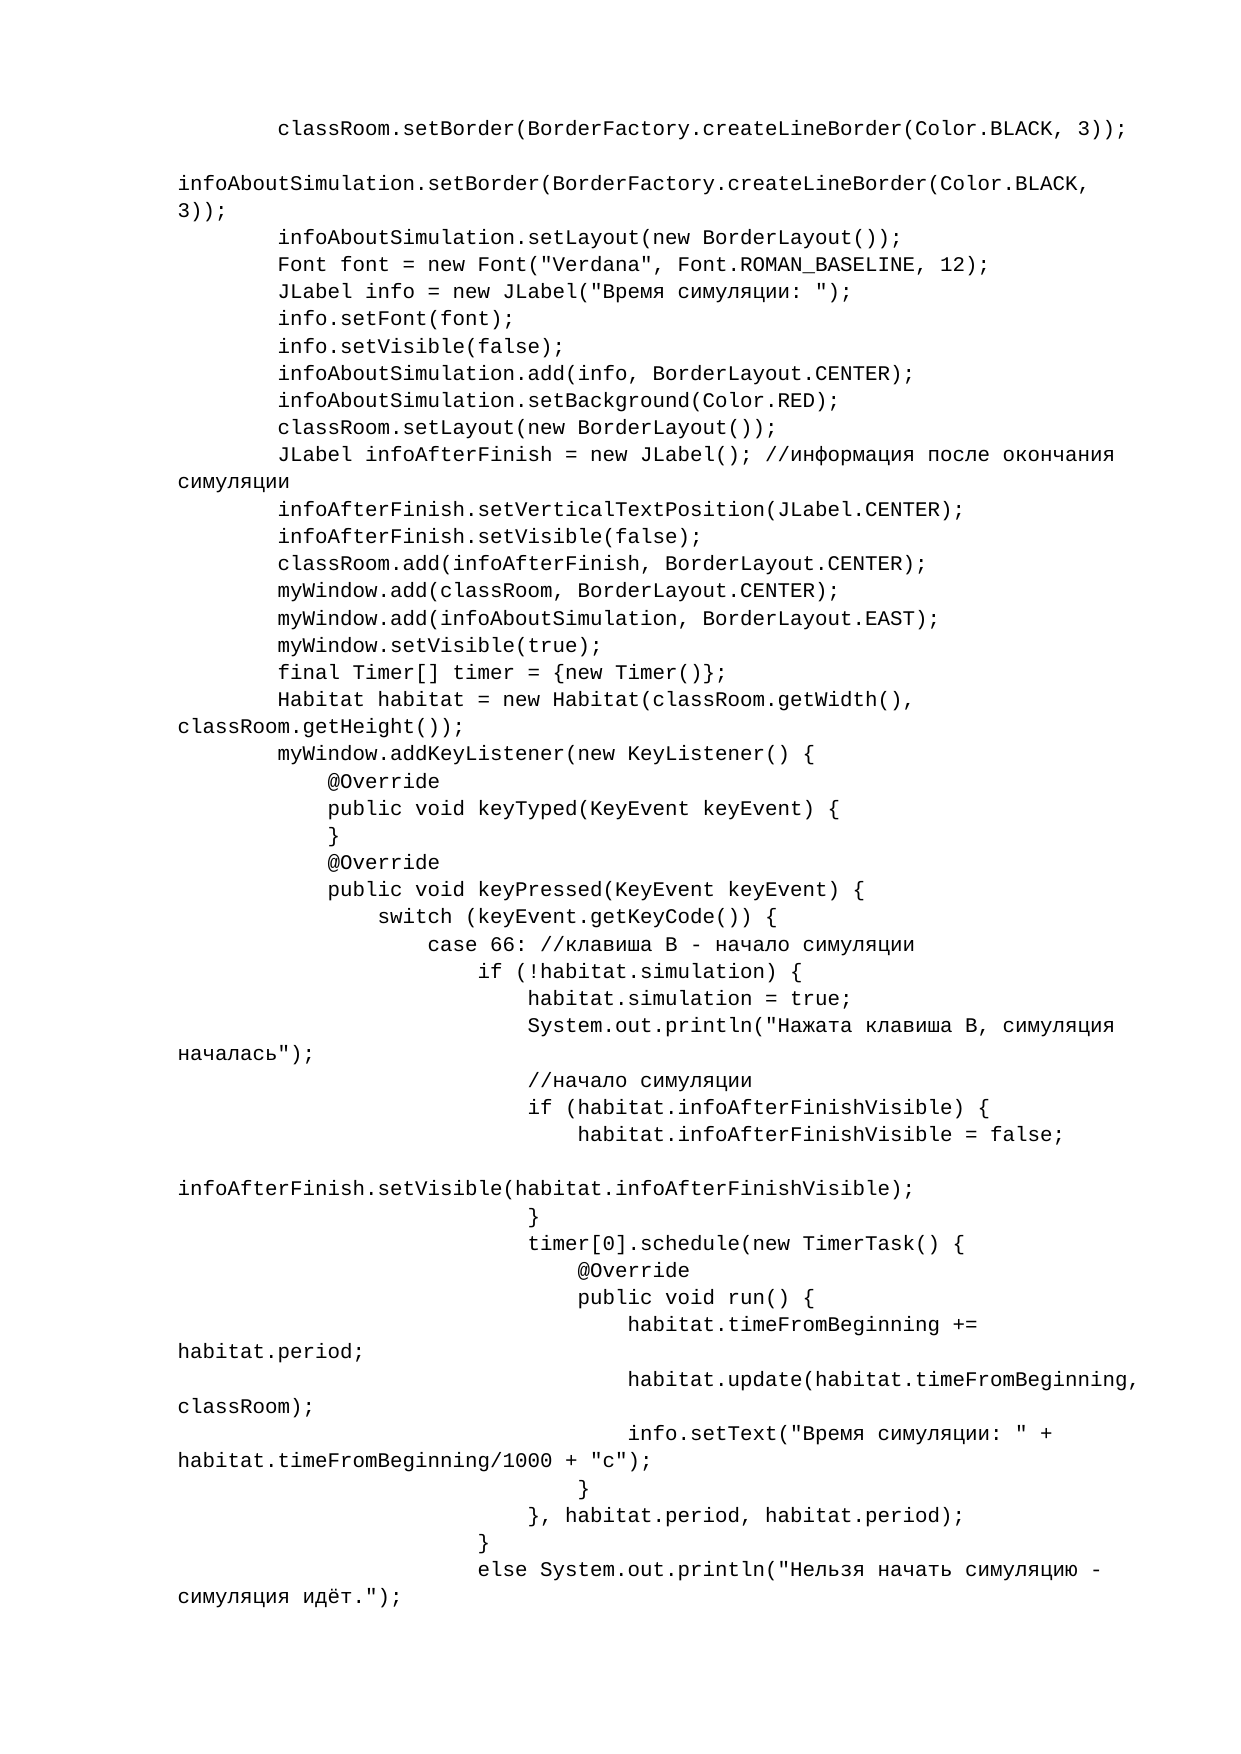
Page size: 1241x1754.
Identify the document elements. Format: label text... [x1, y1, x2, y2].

text classRoom.setLayout(new BorderLayout()); [177, 417, 1152, 441]
text @Override [177, 771, 1152, 794]
text final Timer[] timer = {new Timer()}; [177, 662, 1152, 686]
text } [177, 1206, 1152, 1229]
text JLabel infoAfterFinish = new JLabel(); //информация после окончания симуляции [177, 444, 1152, 495]
text public void keyTyped(KeyEvent keyEvent) { [177, 798, 1152, 821]
text } [177, 825, 1152, 849]
text habitat.simulation = true; [177, 988, 1152, 1012]
text infoAfterFinish.setVisible(habitat.infoAfterFinishVisible); [177, 1151, 1152, 1202]
text classRoom.add(infoAfterFinish, BorderLayout.CENTER); [177, 553, 1152, 577]
text myWindow.setVisible(true); [177, 635, 1152, 658]
text System.out.println("Нажата клавиша B, симуляция началась"); [177, 1015, 1152, 1066]
text if (!habitat.simulation) { [177, 961, 1152, 984]
text Habitat habitat = new Habitat(classRoom.getWidth(), classRoom.getHeight()); [177, 689, 1152, 740]
text //начало симуляции [177, 1070, 1152, 1093]
text public void run() { [177, 1287, 1152, 1311]
text } [177, 1477, 1152, 1501]
text info.setText("Время симуляции: " + habitat.timeFromBeginning/1000 + "с"); [177, 1423, 1152, 1474]
text }, habitat.period, habitat.period); [177, 1505, 1152, 1528]
text infoAboutSimulation.setBackground(Color.RED); [177, 390, 1152, 414]
text habitat.timeFromBeginning += habitat.period; [177, 1314, 1152, 1365]
text infoAboutSimulation.setLayout(new BorderLayout()); [177, 227, 1152, 251]
text habitat.update(habitat.timeFromBeginning, classRoom); [177, 1369, 1152, 1419]
text info.setFont(font); [177, 308, 1152, 332]
text myWindow.add(classRoom, BorderLayout.CENTER); [177, 580, 1152, 604]
text switch (keyEvent.getKeyCode()) { [177, 907, 1152, 930]
text habitat.infoAfterFinishVisible = false; [177, 1124, 1152, 1148]
text JLabel info = new JLabel("Время симуляции: "); [177, 281, 1152, 305]
text infoAfterFinish.setVisible(false); [177, 526, 1152, 549]
text infoAboutSimulation.setBorder(BorderFactory.createLineBorder(Color.BLACK, 3)); [177, 145, 1152, 223]
text @Override [177, 1260, 1152, 1284]
text classRoom.setBorder(BorderFactory.createLineBorder(Color.BLACK, 3)); [177, 118, 1152, 142]
text public void keyPressed(KeyEvent keyEvent) { [177, 879, 1152, 903]
text myWindow.addKeyListener(new KeyListener() { [177, 743, 1152, 767]
text infoAboutSimulation.add(info, BorderLayout.CENTER); [177, 363, 1152, 386]
text Font font = new Font("Verdana", Font.ROMAN_BASELINE, 12); [177, 254, 1152, 278]
text timer[0].schedule(new TimerTask() { [177, 1233, 1152, 1256]
text case 66: //клавиша B - начало симуляции [177, 934, 1152, 957]
text } [177, 1532, 1152, 1556]
text if (habitat.infoAfterFinishVisible) { [177, 1097, 1152, 1121]
text else System.out.println("Нельзя начать симуляцию - симуляция идёт."); [177, 1559, 1152, 1610]
text @Override [177, 852, 1152, 876]
text infoAfterFinish.setVerticalTextPosition(JLabel.CENTER); [177, 499, 1152, 522]
text info.setVisible(false); [177, 336, 1152, 359]
text myWindow.add(infoAboutSimulation, BorderLayout.EAST); [177, 607, 1152, 631]
